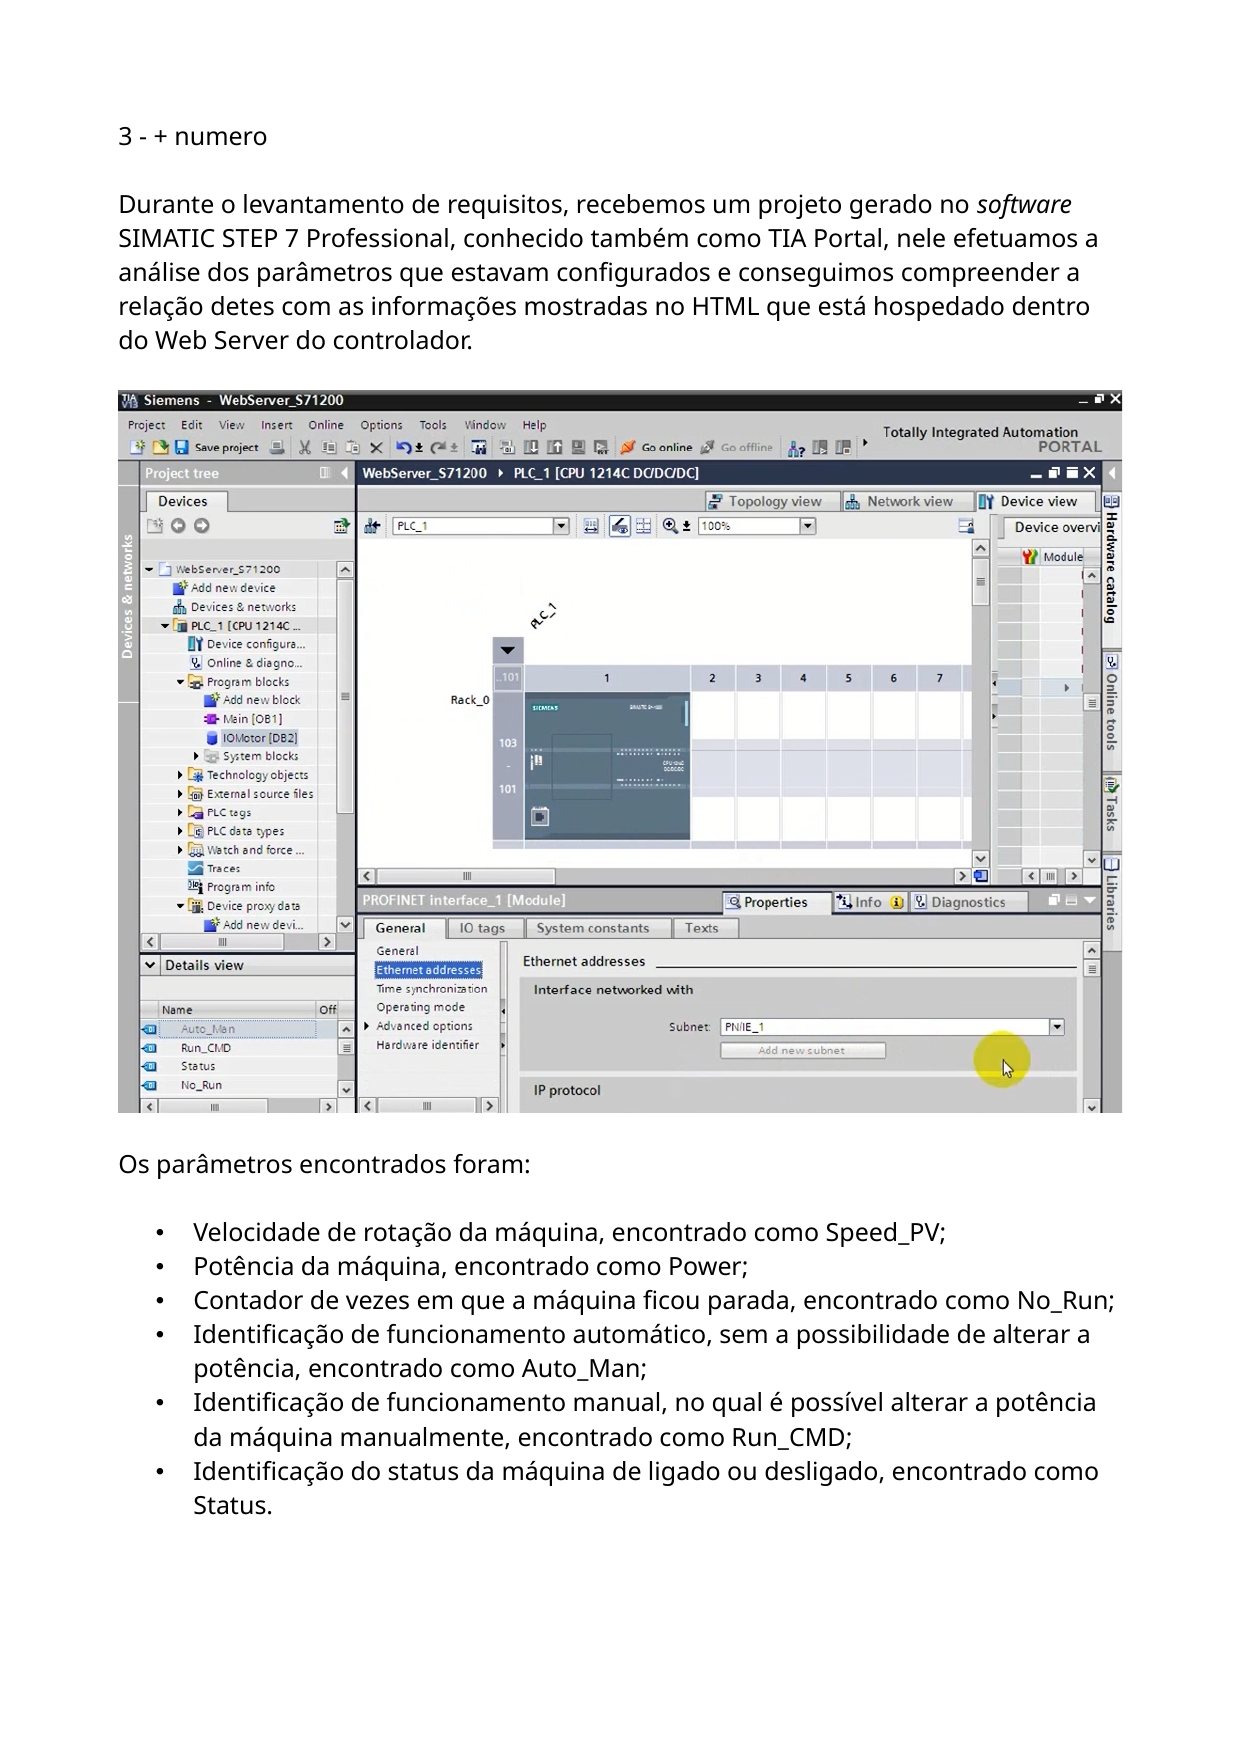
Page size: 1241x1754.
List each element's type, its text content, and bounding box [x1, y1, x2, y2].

list Identificação de funcionamento automático, sem a possibilidade de alterar a potência, encontrado como Auto_Man; [156, 1317, 1122, 1385]
text Durante o levantamento de requisitos, recebemos um projeto gerado no software SIMATIC STEP 7 Professional, conhecido também como TIA Portal, nele efetuamos a análise dos parâmetros que estavam configurados e conseguimos compreender a relação detes com as informações mostradas no HTML que está hospedado dentro do Web Server do controlador. [118, 186, 1122, 357]
text 3 - + numero [118, 118, 1122, 152]
list Identificação do status da máquina de ligado ou desligado, encontrado como Status. [156, 1453, 1122, 1521]
list Identificação de funcionamento manual, no qual é possível alterar a potência da máquina manualmente, encontrado como Run_CMD; [156, 1385, 1122, 1453]
list Potência da máquina, encontrado como Power; [156, 1249, 1122, 1283]
text Os parâmetros encontrados foram: [118, 1147, 1122, 1181]
picture [118, 390, 1123, 1113]
list Contador de vezes em que a máquina ficou parada, encontrado como No_Run; [156, 1283, 1122, 1317]
list Velocidade de rotação da máquina, encontrado como Speed_PV; [156, 1215, 1122, 1249]
